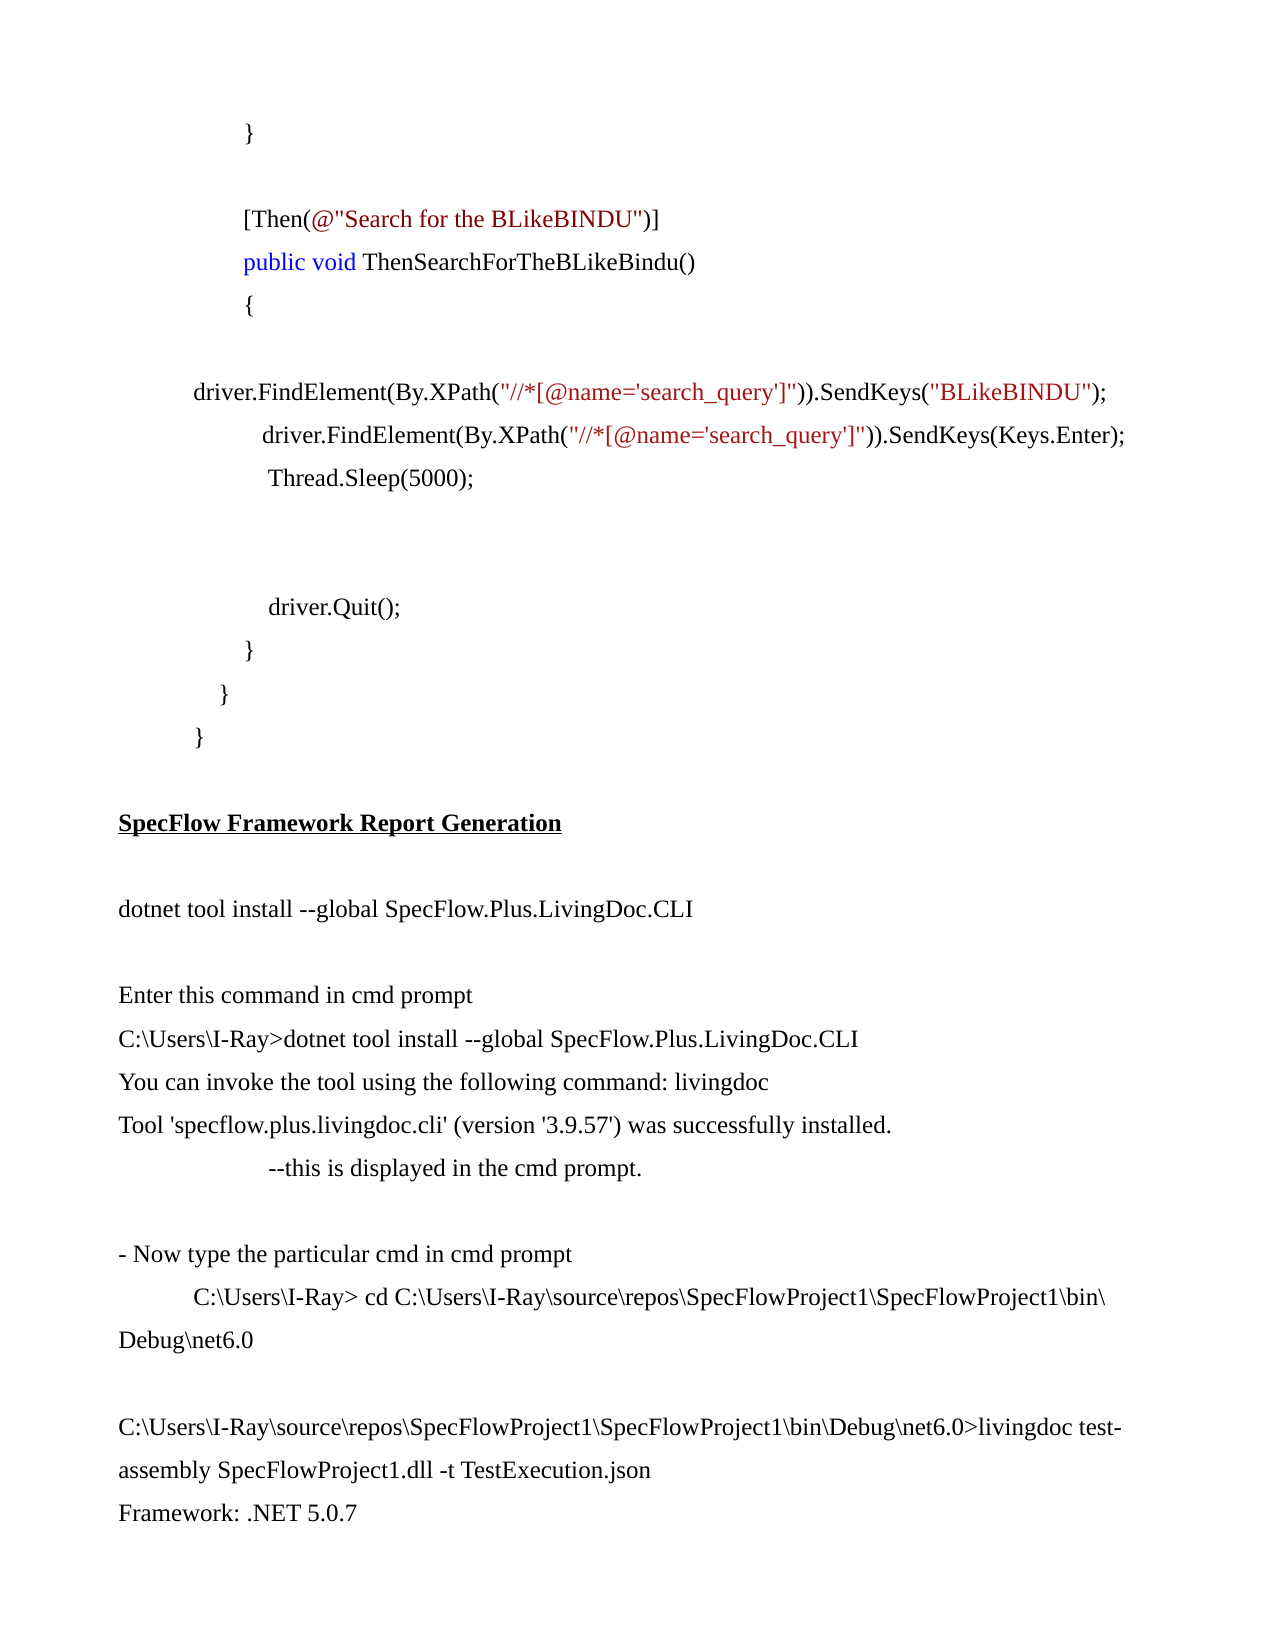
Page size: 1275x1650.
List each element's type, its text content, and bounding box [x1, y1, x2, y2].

text --this is displayed in the cmd prompt. [118, 1153, 1157, 1182]
text dotnet tool install --global SpecFlow.Plus.LivingDoc.CLI [118, 894, 1157, 923]
text Framework: .NET 5.0.7 [118, 1498, 1157, 1527]
list } [156, 636, 1157, 664]
list } [156, 679, 1157, 707]
text Tool 'specflow.plus.livingdoc.cli' (version '3.9.57') was successfully installed. [118, 1110, 1157, 1139]
list } [156, 118, 1157, 147]
list driver.FindElement(By.XPath("//*[@name='search_query']")).SendKeys(Keys.Enter); [156, 420, 1157, 449]
text C:\Users\I-Ray>dotnet tool install --global SpecFlow.Plus.LivingDoc.CLI [118, 1024, 1157, 1052]
text SpecFlow Framework Report Generation [118, 808, 1157, 837]
text C:\Users\I-Ray> cd C:\Users\I-Ray\source\repos\SpecFlowProject1\SpecFlowProject1\bin\Debug\net6.0 [118, 1282, 1157, 1354]
text C:\Users\I-Ray\source\repos\SpecFlowProject1\SpecFlowProject1\bin\Debug\net6.0>livingdoc test-assembly SpecFlowProject1.dll -t TestExecution.json [118, 1412, 1157, 1484]
text - Now type the particular cmd in cmd prompt [118, 1239, 1157, 1268]
list driver.Quit(); [156, 592, 1157, 621]
text Enter this command in cmd prompt [118, 981, 1157, 1009]
list driver.FindElement(By.XPath("//*[@name='search_query']")).SendKeys("BLikeBINDU"); [156, 334, 1157, 406]
list Thread.Sleep(5000); [156, 463, 1157, 492]
list { [156, 291, 1157, 319]
list } [156, 722, 1157, 751]
text You can invoke the tool using the following command: livingdoc [118, 1067, 1157, 1096]
list public void ThenSearchForTheBLikeBindu() [156, 247, 1157, 276]
list [Then(@"Search for the BLikeBINDU")] [156, 204, 1157, 233]
